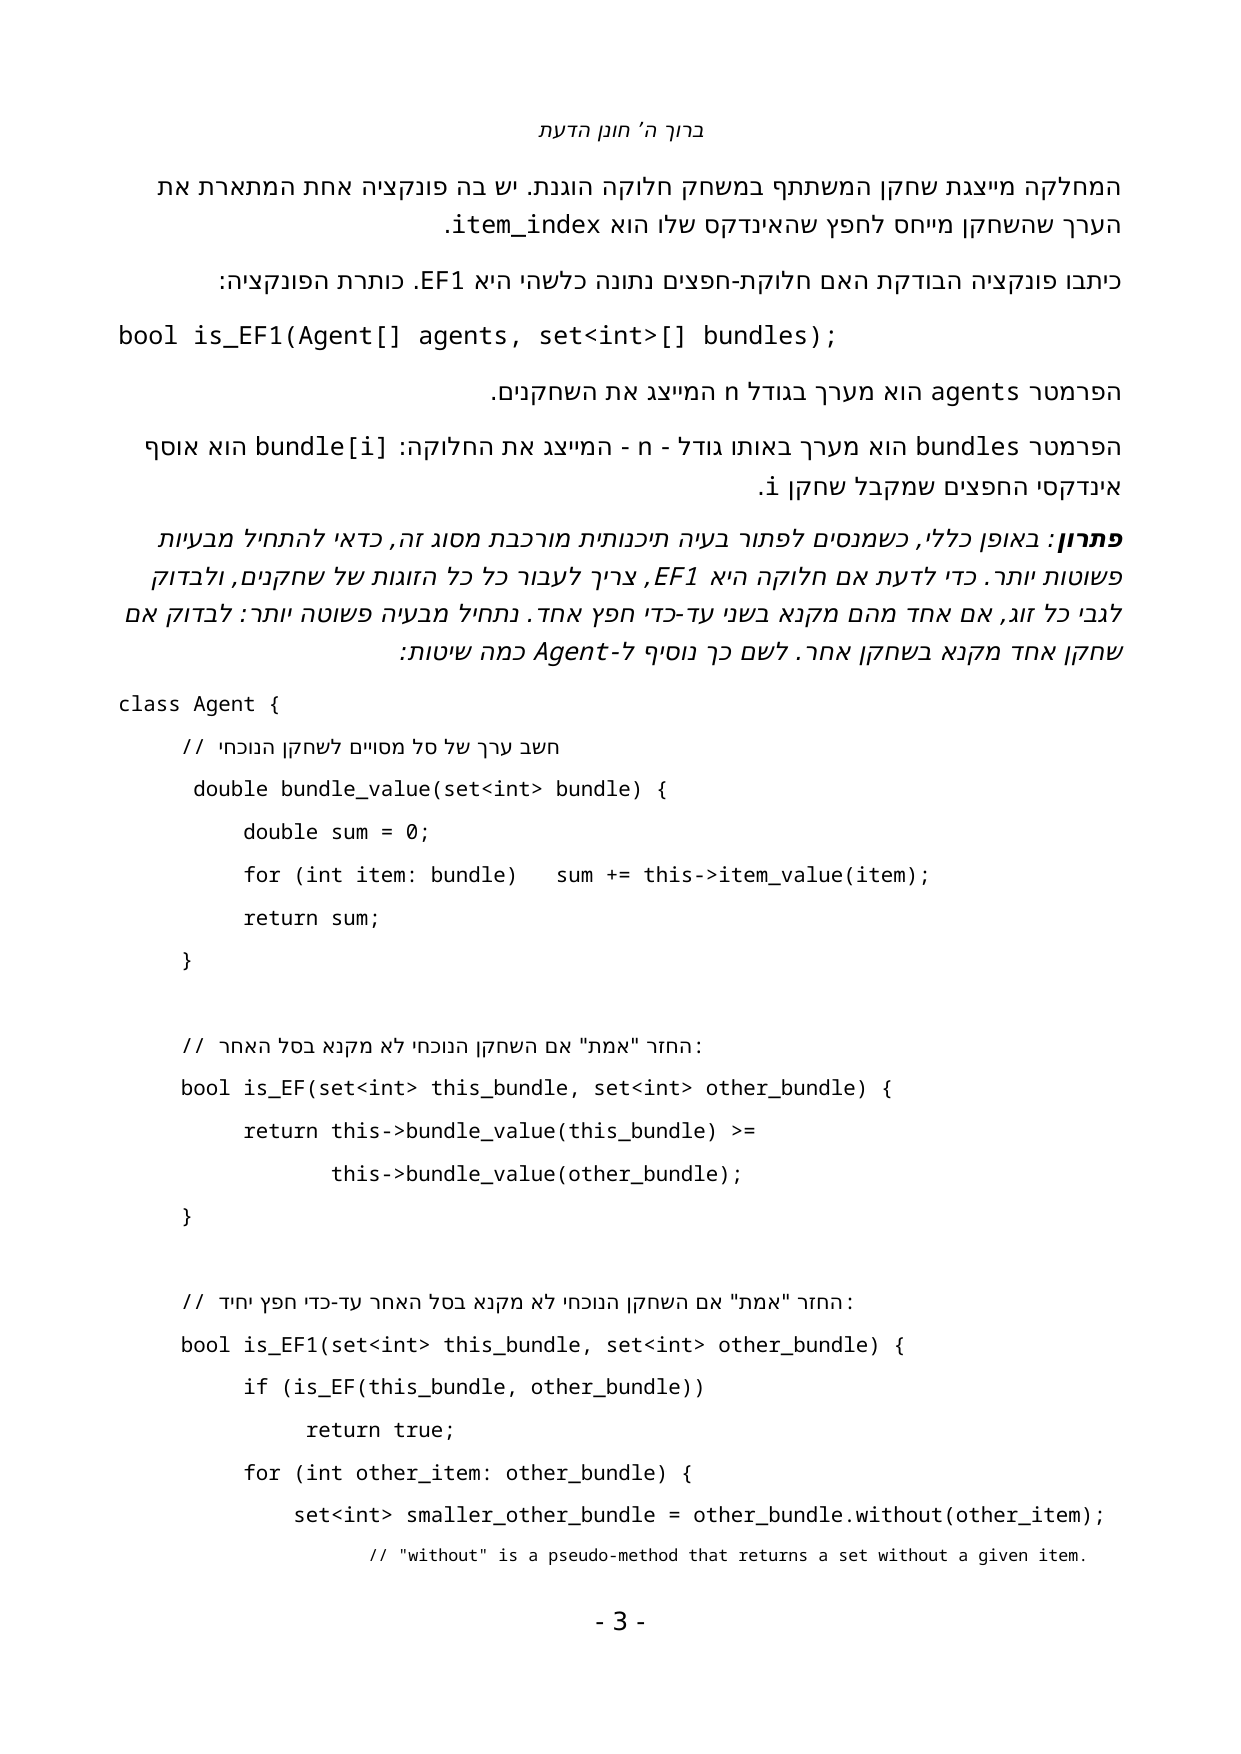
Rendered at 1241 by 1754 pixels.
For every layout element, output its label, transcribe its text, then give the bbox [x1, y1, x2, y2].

text פתרון: באופן כללי, כשמנסים לפתור בעיה תיכנותית מורכבת מסוג זה, כדאי להתחיל מבעיות פשוטות יותר. כדי לדעת אם חלוקה היא EF1, צריך לעבור כל כל הזוגות של שחקנים, ולבדוק לגבי כל זוג, אם אחד מהם מקנא בשני עד-כדי חפץ אחד. נתחיל מבעיה פשוטה יותר: לבדוק אם שחקן אחד מקנא בשחקן אחר. לשם כך נוסיף ל-Agent כמה שיטות: [118, 524, 1122, 668]
text bool is_EF(set<int> this_bundle, set<int> other_bundle) { [118, 1073, 1122, 1102]
text set<int> smaller_other_bundle = other_bundle.without(other_item); [118, 1501, 1122, 1529]
text הפרמטר agents הוא מערך בגודל n המייצג את השחקנים. [118, 373, 1122, 407]
text הפרמטר bundles הוא מערך באותו גודל - n - המייצג את החלוקה: bundle[i] הוא אוסף אינדקסי החפצים שמקבל שחקן i. [118, 428, 1122, 502]
text for (int other_item: other_bundle) { [118, 1458, 1122, 1486]
text bool is_EF1(set<int> this_bundle, set<int> other_bundle) { [118, 1330, 1122, 1358]
text כיתבו פונקציה הבודקת האם חלוקת-חפצים נתונה כלשהי היא EF1. כותרת הפונקציה: [118, 262, 1122, 296]
text // החזר "אמת" אם השחקן הנוכחי לא מקנא בסל האחר: [118, 1031, 1122, 1059]
text // החזר "אמת" אם השחקן הנוכחי לא מקנא בסל האחר עד-כדי חפץ יחיד: [118, 1287, 1122, 1316]
text } [118, 945, 1122, 974]
text return true; [118, 1415, 1122, 1444]
text this->bundle_value(other_bundle); [118, 1159, 1122, 1187]
text return this->bundle_value(this_bundle) >= [118, 1116, 1122, 1145]
text המחלקה מייצגת שחקן המשתתף במשחק חלוקה הוגנת. יש בה פונקציה אחת המתארת את הערך שהשחקן מייחס לחפץ שהאינדקס שלו הוא item_index. [118, 172, 1122, 241]
text double bundle_value(set<int> bundle) { [118, 774, 1122, 803]
text for (int item: bundle) sum += this->item_value(item); [118, 860, 1122, 888]
text return sum; [118, 903, 1122, 931]
text class Agent { [118, 689, 1122, 718]
text if (is_EF(this_bundle, other_bundle)) [118, 1372, 1122, 1401]
text } [118, 1202, 1122, 1230]
text bool is_EF1(Agent[] agents, set<int>[] bundles); [118, 318, 1122, 352]
text // "without" is a pseudo-method that returns a set without a given item. [118, 1543, 1122, 1566]
text // חשב ערך של סל מסויים לשחקן הנוכחי [118, 732, 1122, 760]
text double sum = 0; [118, 817, 1122, 846]
